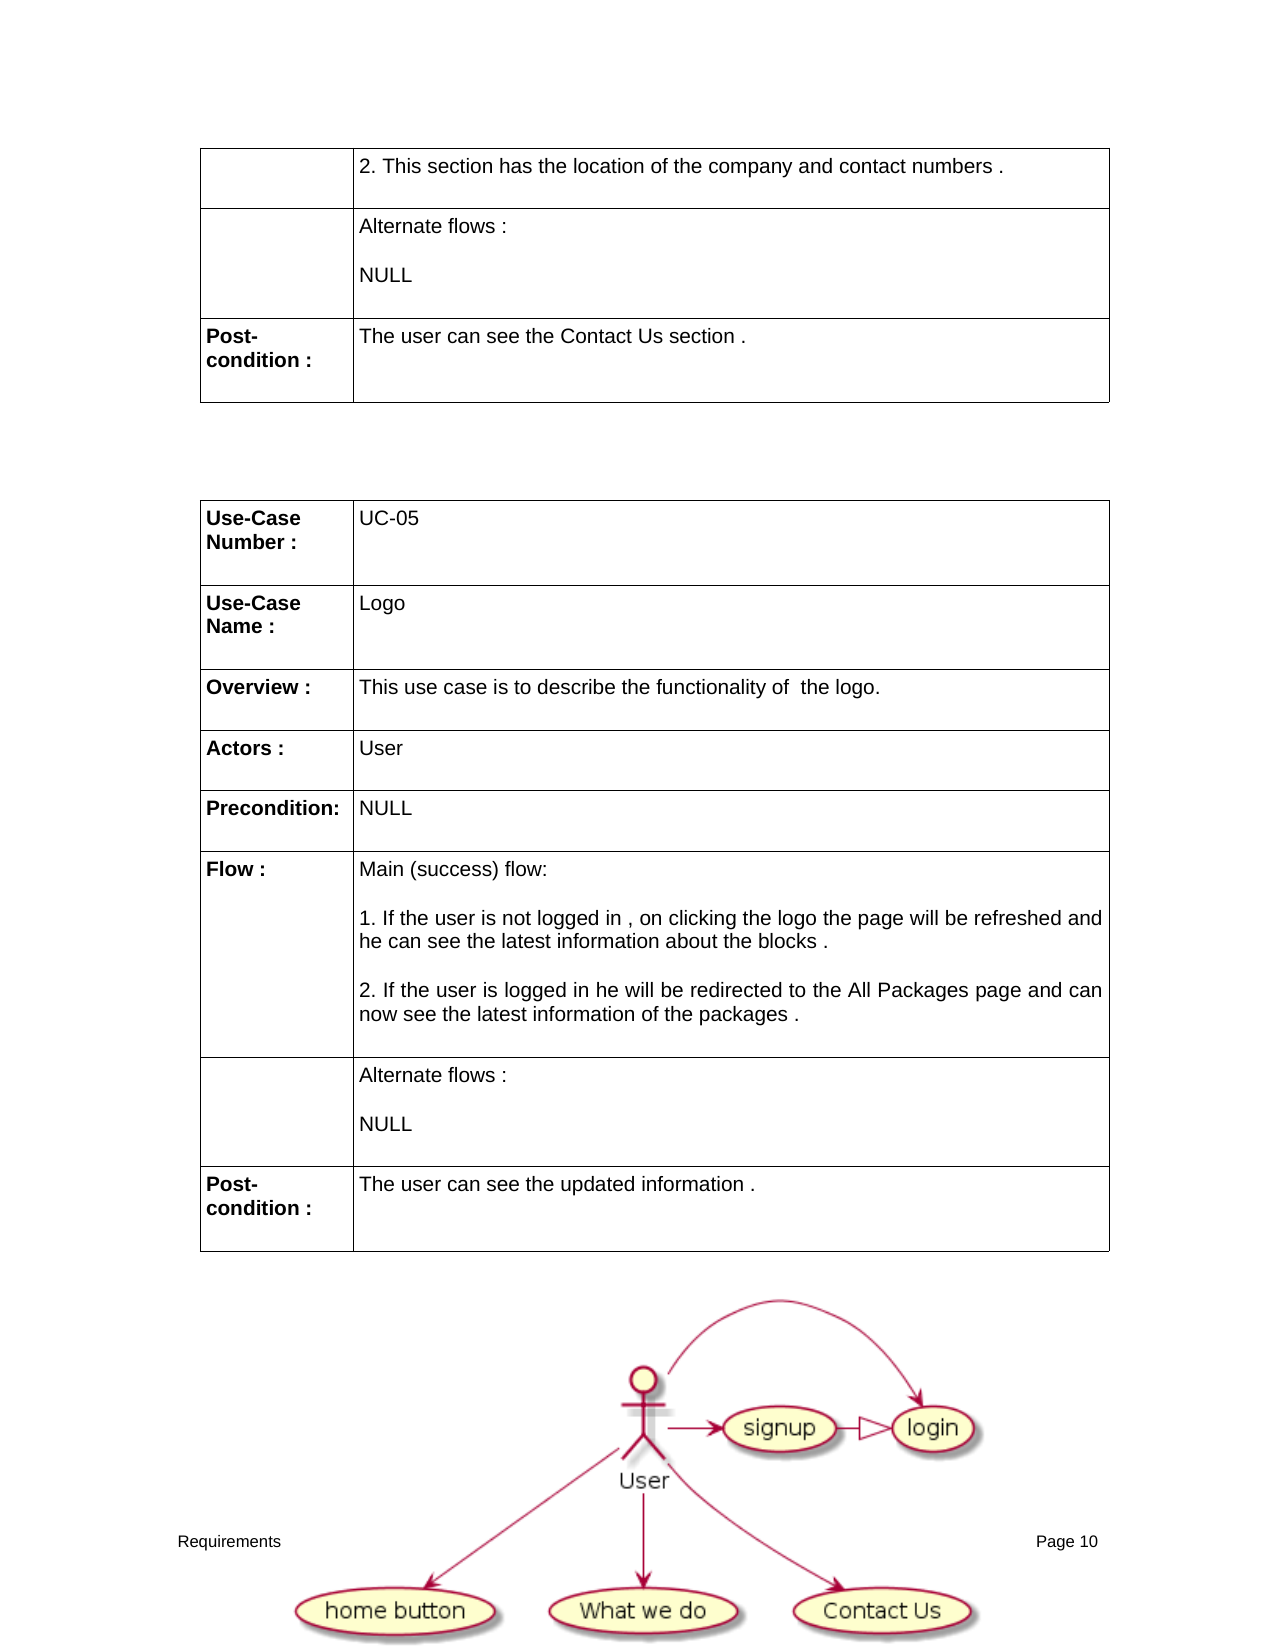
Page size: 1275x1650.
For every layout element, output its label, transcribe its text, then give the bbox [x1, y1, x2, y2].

table_cell Actors : [201, 731, 353, 790]
table_cell NULL [354, 791, 1109, 851]
table_header Use-Case Number : [201, 501, 353, 584]
table_cell Flow : [201, 852, 353, 1057]
table_cell The user can see the updated information . [354, 1167, 1109, 1251]
table_cell Logo [354, 586, 1109, 669]
picture [286, 1287, 989, 1650]
table_cell The user can see the Contact Us section . [354, 319, 1109, 402]
table_header UC-05 [354, 501, 1109, 584]
table_cell Alternate flows : NULL [354, 1058, 1109, 1166]
table_cell [201, 1058, 353, 1166]
table_cell Overview : [201, 670, 353, 729]
table_cell [201, 149, 353, 208]
table_cell Use-Case Name : [201, 586, 353, 669]
table_cell [201, 209, 353, 318]
table_cell Alternate flows : NULL [354, 209, 1109, 318]
table_cell Post-condition : [201, 1167, 353, 1251]
table_cell User [354, 731, 1109, 790]
table_cell This use case is to describe the functionality of the logo. [354, 670, 1109, 729]
table_cell Precondition: [201, 791, 353, 851]
table_cell Main (success) flow: 1. If the user is not logged in , on clicking the logo the page will be refreshed and he can see the latest information about the blocks . 2. If the user is logged in he will be redirected to the All Packages page and can now see the latest information of the packages . [354, 852, 1109, 1057]
table_cell 2. This section has the location of the company and contact numbers . [354, 149, 1109, 208]
table_cell Post-condition : [201, 319, 353, 402]
